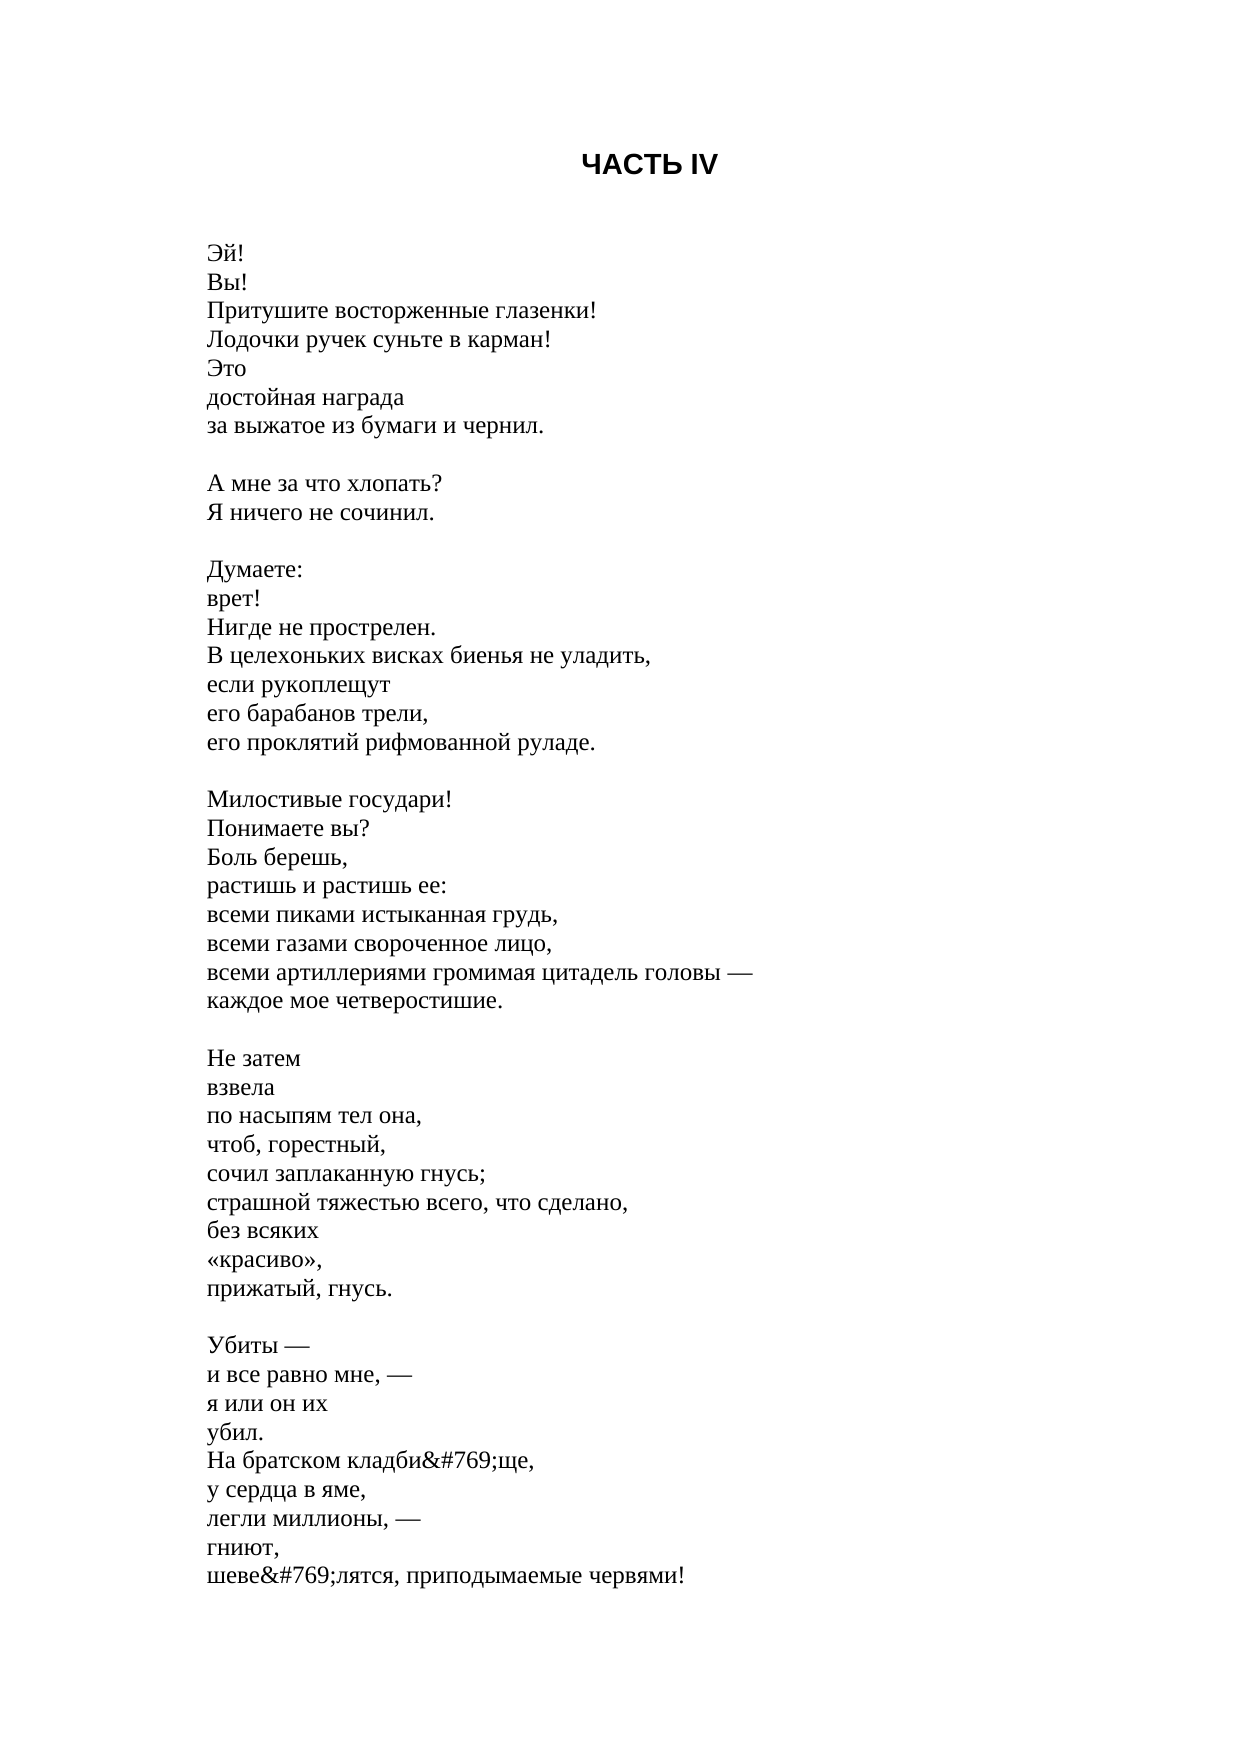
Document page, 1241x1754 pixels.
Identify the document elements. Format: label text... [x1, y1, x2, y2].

text В целехоньких висках биенья не уладить, [148, 640, 1152, 669]
text всеми пиками истыканная грудь, [148, 899, 1152, 928]
text каждое мое четверостишие. [148, 985, 1152, 1014]
text Нигде не прострелен. [148, 612, 1152, 640]
text страшной тяжестью всего, что сделано, [148, 1187, 1152, 1215]
text Милостивые государи! [148, 784, 1152, 813]
text Думаете: [148, 554, 1152, 583]
text взвела [148, 1072, 1152, 1100]
text растишь и растишь ее: [148, 870, 1152, 899]
text по насыпям тел она, [148, 1100, 1152, 1129]
text «красиво», [148, 1244, 1152, 1273]
text Понимаете вы? [148, 813, 1152, 842]
text если рукоплещут [148, 669, 1152, 698]
text без всяких [148, 1215, 1152, 1244]
text прижатый, гнусь. [148, 1273, 1152, 1302]
text легли миллионы, — [148, 1503, 1152, 1532]
text за выжатое из бумаги и чернил. [148, 410, 1152, 439]
text Боль берешь, [148, 842, 1152, 870]
text На братском кладби&#769;ще, [148, 1445, 1152, 1474]
text убил. [148, 1417, 1152, 1445]
text всеми газами свороченное лицо, [148, 928, 1152, 957]
text Эй! [148, 238, 1152, 267]
text у сердца в яме, [148, 1474, 1152, 1503]
text А мне за что хлопать? [148, 468, 1152, 497]
text Вы! [148, 267, 1152, 295]
text и все равно мне, — [148, 1359, 1152, 1388]
text Притушите восторженные глазенки! [148, 295, 1152, 324]
text гниют, [148, 1532, 1152, 1560]
subtitle ЧАСТЬ IV [148, 147, 1152, 180]
text Убиты — [148, 1330, 1152, 1359]
text чтоб, горестный, [148, 1129, 1152, 1158]
text Не затем [148, 1043, 1152, 1072]
text Это [148, 353, 1152, 382]
text всеми артиллериями громимая цитадель головы — [148, 957, 1152, 985]
text его барабанов трели, [148, 698, 1152, 727]
text достойная награда [148, 382, 1152, 410]
text его проклятий рифмованной руладе. [148, 727, 1152, 755]
text врет! [148, 583, 1152, 612]
text Лодочки ручек суньте в карман! [148, 324, 1152, 353]
text сочил заплаканную гнусь; [148, 1158, 1152, 1187]
text Я ничего не сочинил. [148, 497, 1152, 525]
text шеве&#769;лятся, приподымаемые червями! [148, 1560, 1152, 1589]
text я или он их [148, 1388, 1152, 1417]
